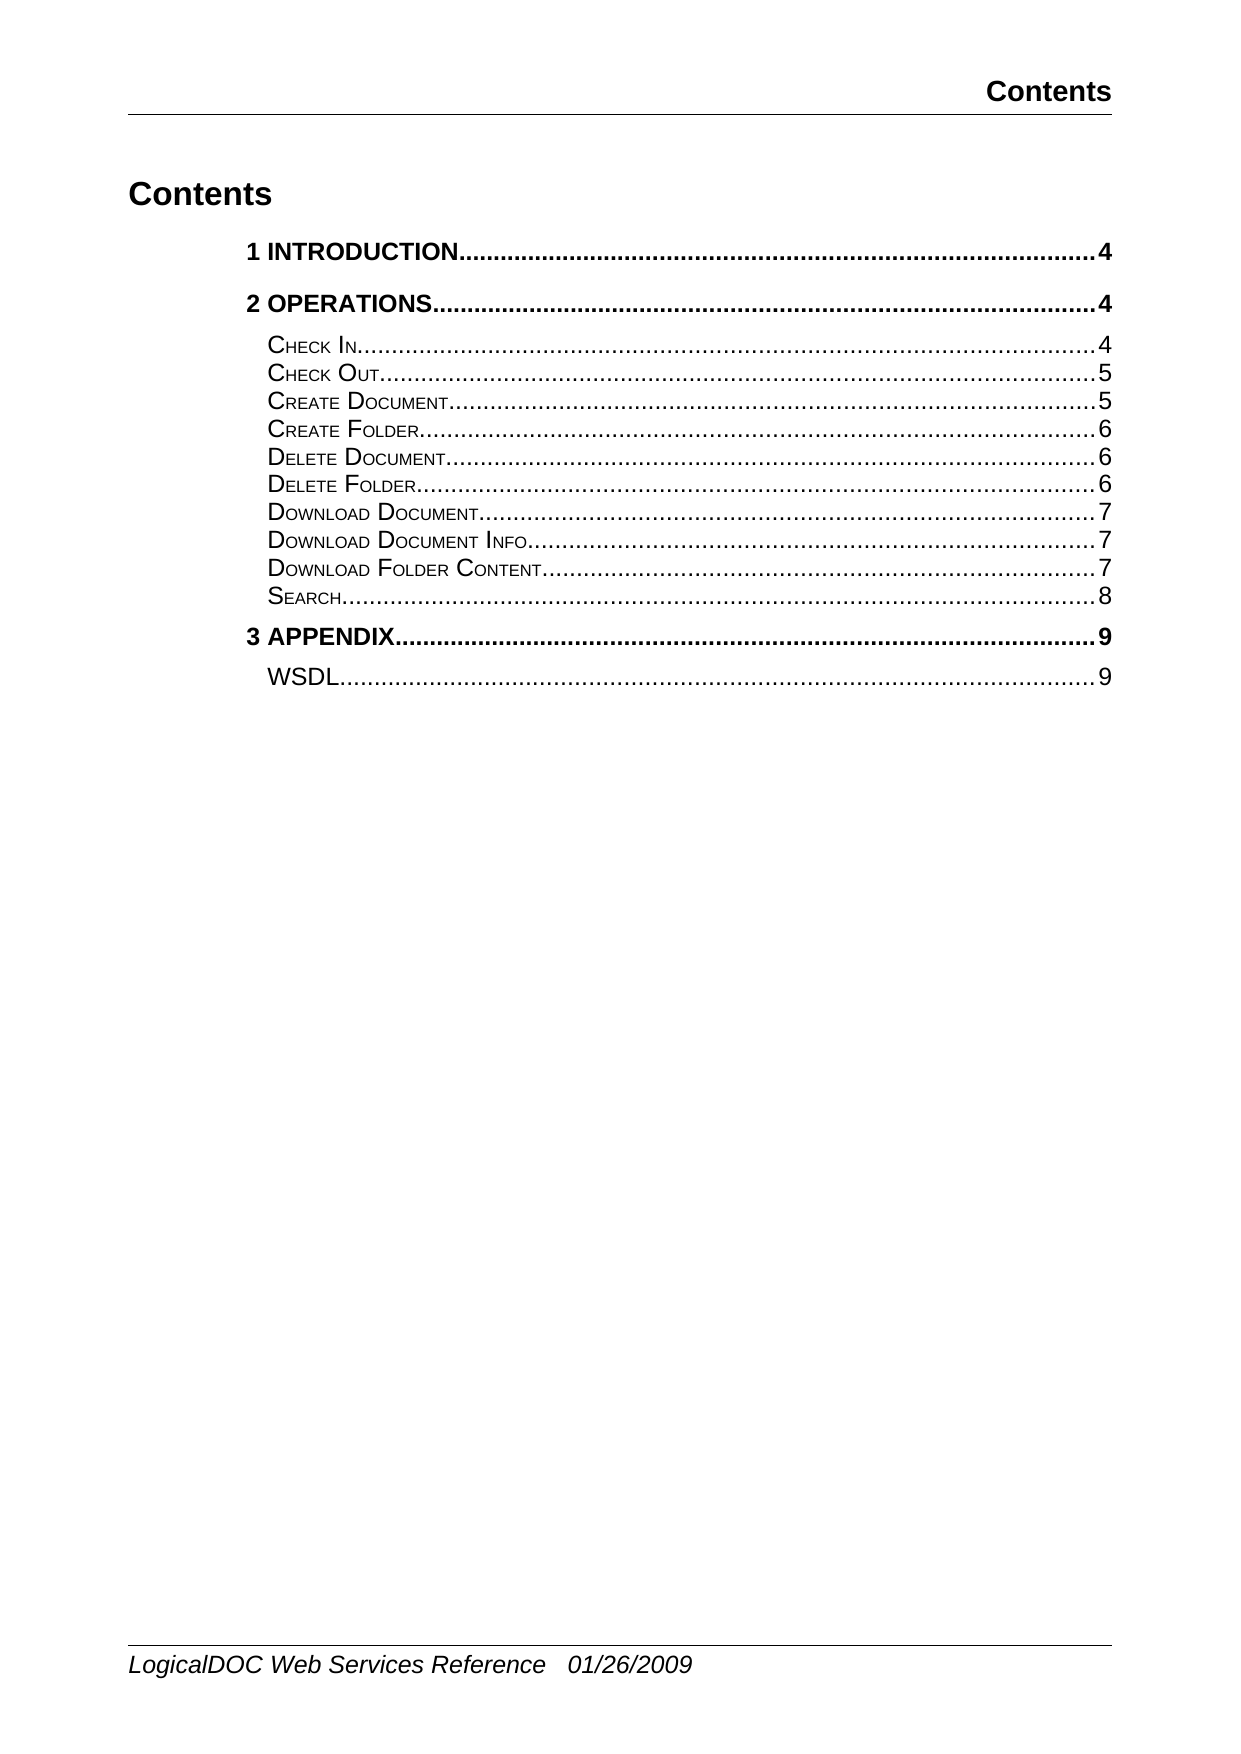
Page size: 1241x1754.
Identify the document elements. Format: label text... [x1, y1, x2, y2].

text 1 Introduction 4 [246, 237, 1112, 265]
text 3 Appendix 9 [246, 622, 1112, 650]
text Check Out 5 [246, 358, 1112, 386]
text Create Folder 6 [246, 414, 1112, 442]
text Delete Document 6 [246, 442, 1112, 470]
text WSDL 9 [246, 663, 1112, 691]
text Download Document Info 7 [246, 526, 1112, 554]
text Download Document 7 [246, 498, 1112, 526]
text Create Document 5 [246, 386, 1112, 414]
text 2 Operations 4 [246, 290, 1112, 318]
text Check In 4 [246, 331, 1112, 358]
subtitle Contents [128, 175, 1112, 212]
text Delete Folder 6 [246, 470, 1112, 498]
text Search 8 [246, 582, 1112, 610]
text Download Folder Content 7 [246, 554, 1112, 582]
